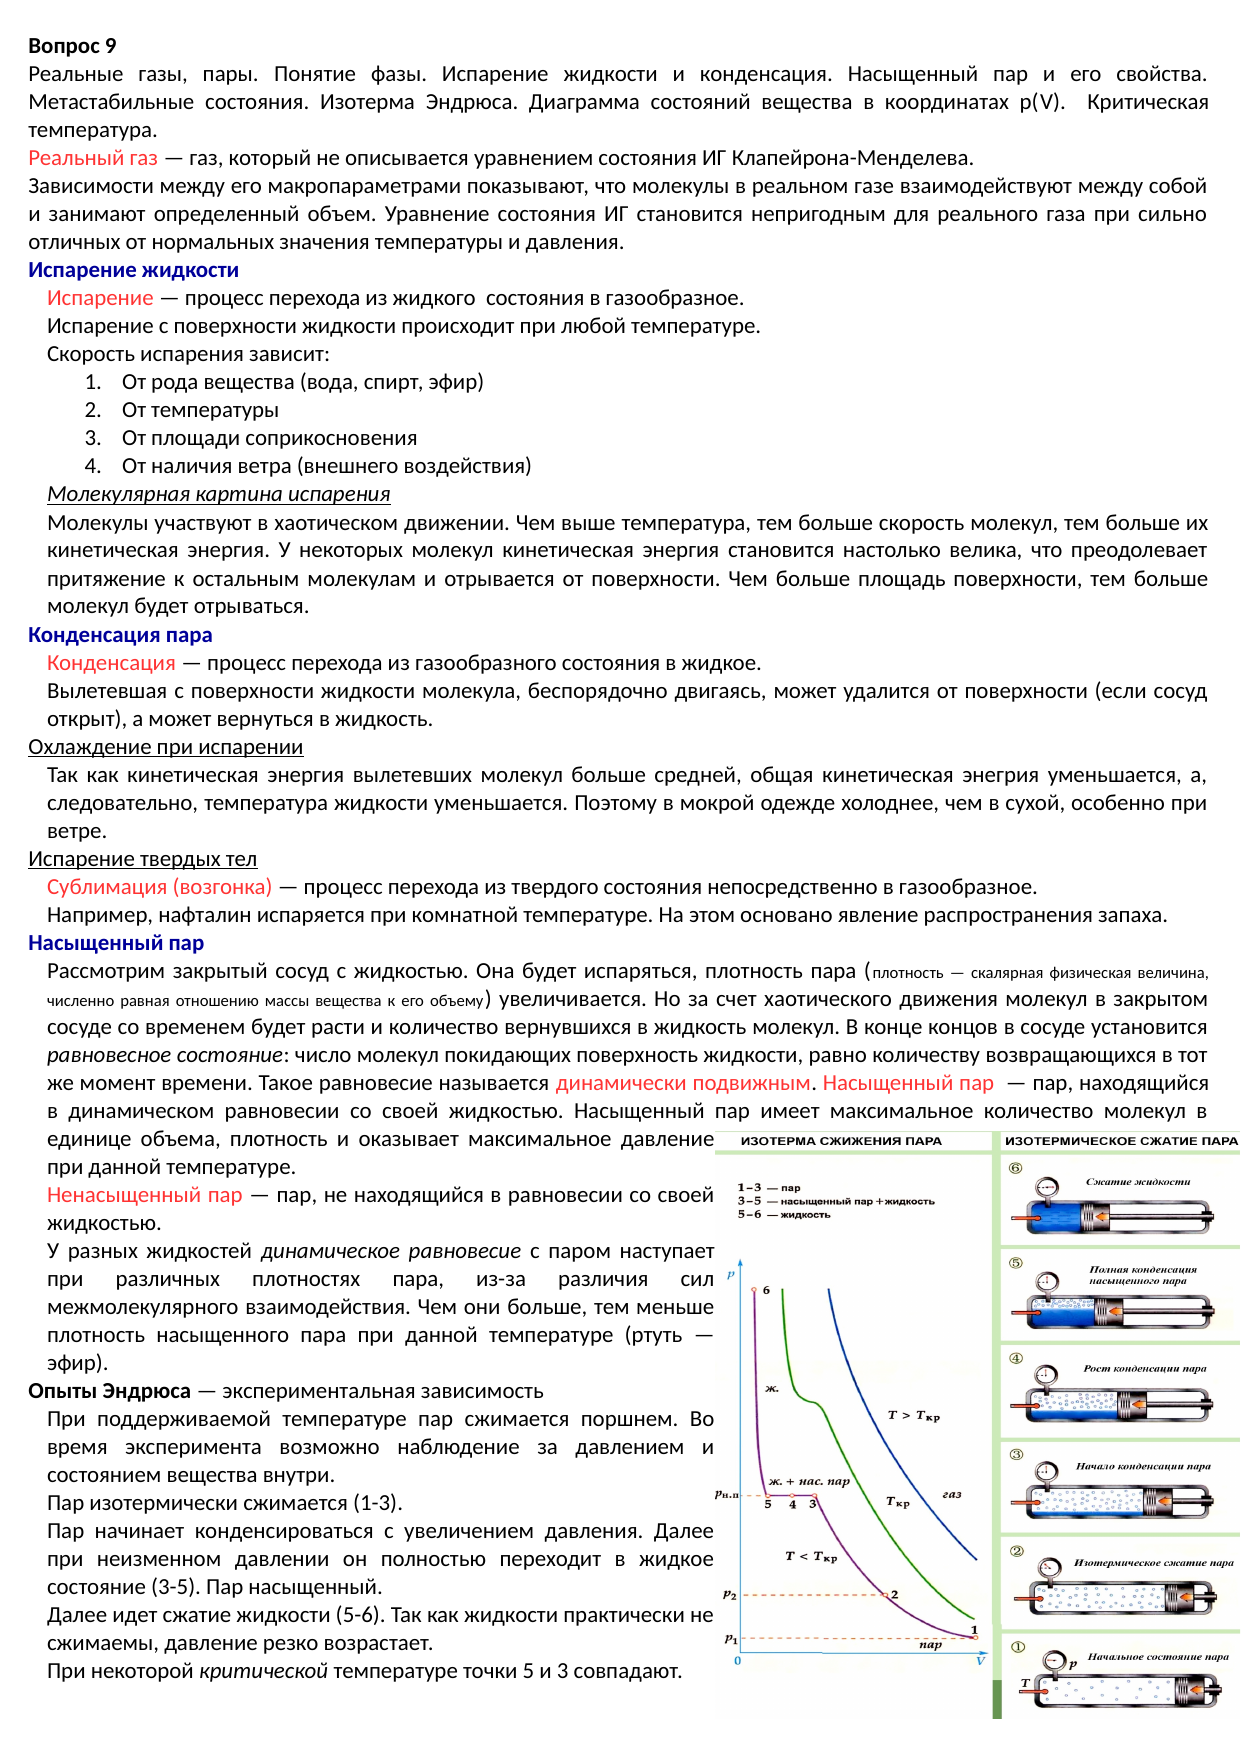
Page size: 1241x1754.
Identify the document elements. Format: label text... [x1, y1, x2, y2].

text Пар начинает конденсироваться с увеличением давления. Далее при неизменном давлении он полностью переходит в жидкое состояние (3-5). Пар насыщенный. [47, 1516, 715, 1600]
text Испарение жидкости [28, 255, 1209, 283]
text При поддерживаемой температуре пар сжимается поршнем. Во время эксперимента возможно наблюдение за давлением и состоянием вещества внутри. [47, 1404, 715, 1488]
text Так как кинетическая энергия вылетевших молекул больше средней, общая кинетическая энегрия уменьшается, а, следовательно, температура жидкости уменьшается. Поэтому в мокрой одежде холоднее, чем в сухой, особенно при ветре. [47, 760, 1209, 844]
text Сублимация (возгонка) — процесс перехода из твердого состояния непосредственно в газообразное. [47, 872, 1209, 900]
text Вопрос 9 [28, 31, 1209, 59]
text Конденсация пара [28, 620, 1209, 648]
text Вылетевшая с поверхности жидкости молекула, беспорядочно двигаясь, может удалится от поверхности (если сосуд открыт), а может вернуться в жидкость. [47, 676, 1209, 732]
picture [715, 1131, 1241, 1719]
text Охлаждение при испарении [28, 732, 1209, 760]
list От площади соприкосновения [84, 423, 1209, 452]
text Конденсация — процесс перехода из газообразного состояния в жидкое. [47, 648, 1209, 676]
text Рассмотрим закрытый сосуд с жидкостью. Она будет испаряться, плотность пара (плотность — скалярная физическая величина, численно равная отношению массы вещества к его объему) увеличивается. Но за счет хаотического движения молекул в закрытом сосуде со временем будет расти и количество вернувшихся в жидкость молекул. В конце концов в сосуде установится равновесное состояние: число молекул покидающих поверхность жидкости, равно количеству возвращающихся в тот же момент времени. Такое равновесие называется динамически подвижным. Насыщенный пар — пар, находящийся в динамическом равновесии со своей жидкостью. Насыщенный пар имеет максимальное количество молекул в единице объема, плотность и оказывает максимальное давление при данной температуре. [47, 956, 1209, 1180]
text Пар изотермически сжимается (1-3). [47, 1488, 715, 1516]
text Зависимости между его макропараметрами показывают, что молекулы в реальном газе взаимодействуют между собой и занимают определенный объем. Уравнение состояния ИГ становится непригодным для реального газа при сильно отличных от нормальных значения температуры и давления. [28, 171, 1209, 255]
text Испарение с поверхности жидкости происходит при любой температуре. [47, 311, 1209, 339]
text Испарение твердых тел [28, 844, 1209, 872]
text У разных жидкостей динамическое равновесие с паром наступает при различных плотностях пара, из-за различия сил межмолекулярного взаимодействия. Чем они больше, тем меньше плотность насыщенного пара при данной температуре (ртуть — эфир). [47, 1236, 715, 1376]
text Скорость испарения зависит: [47, 339, 1209, 367]
text Испарение — процесс перехода из жидкого состояния в газообразное. [47, 283, 1209, 311]
text Опыты Эндрюса — экспериментальная зависимость [28, 1376, 715, 1404]
list От наличия ветра (внешнего воздействия) [84, 452, 1209, 479]
text При некоторой критической температуре точки 5 и 3 совпадают. [47, 1656, 715, 1684]
list От рода вещества (вода, спирт, эфир) [84, 367, 1209, 396]
text Молекулы участвуют в хаотическом движении. Чем выше температура, тем больше скорость молекул, тем больше их кинетическая энергия. У некоторых молекул кинетическая энергия становится настолько велика, что преодолевает притяжение к остальным молекулам и отрывается от поверхности. Чем больше площадь поверхности, тем больше молекул будет отрываться. [47, 508, 1209, 620]
list От температуры [84, 396, 1209, 423]
text Далее идет сжатие жидкости (5-6). Так как жидкости практически не сжимаемы, давление резко возрастает. [47, 1600, 715, 1656]
text Молекулярная картина испарения [47, 479, 1209, 508]
text Реальный газ — газ, который не описывается уравнением состояния ИГ Клапейрона-Менделева. [28, 143, 1209, 171]
text Насыщенный пар [28, 928, 1209, 956]
text Например, нафталин испаряется при комнатной температуре. На этом основано явление распространения запаха. [47, 900, 1209, 928]
text Ненасыщенный пар — пар, не находящийся в равновесии со своей жидкостью. [47, 1180, 715, 1236]
text Реальные газы, пары. Понятие фазы. Испарение жидкости и конденсация. Насыщенный пар и его свойства. Метастабильные состояния. Изотерма Эндрюса. Диаграмма состояний вещества в координатах р(V). Критическая температура. [28, 59, 1209, 143]
